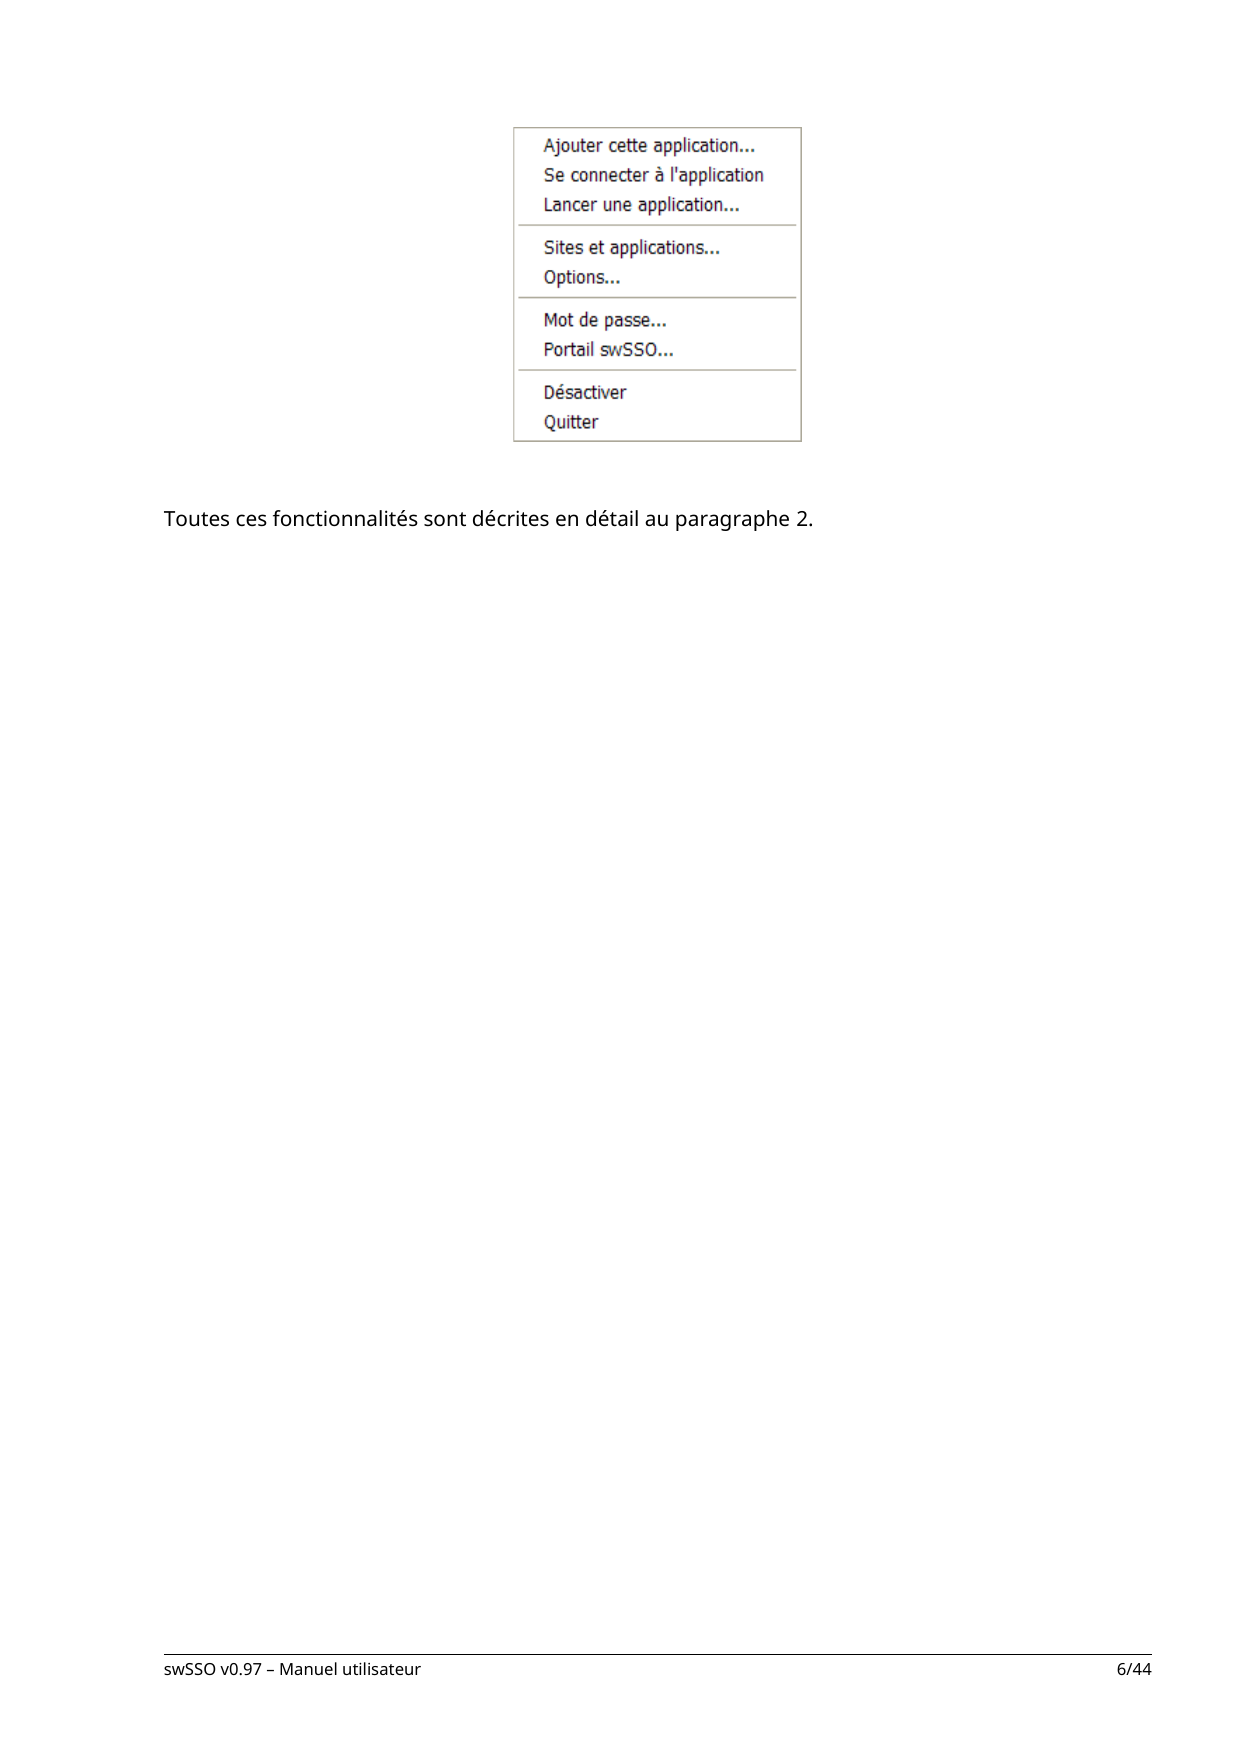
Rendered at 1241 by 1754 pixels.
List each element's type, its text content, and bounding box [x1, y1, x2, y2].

picture [513, 127, 802, 442]
text Toutes ces fonctionnalités sont décrites en détail au paragraphe 2. [164, 504, 1152, 533]
